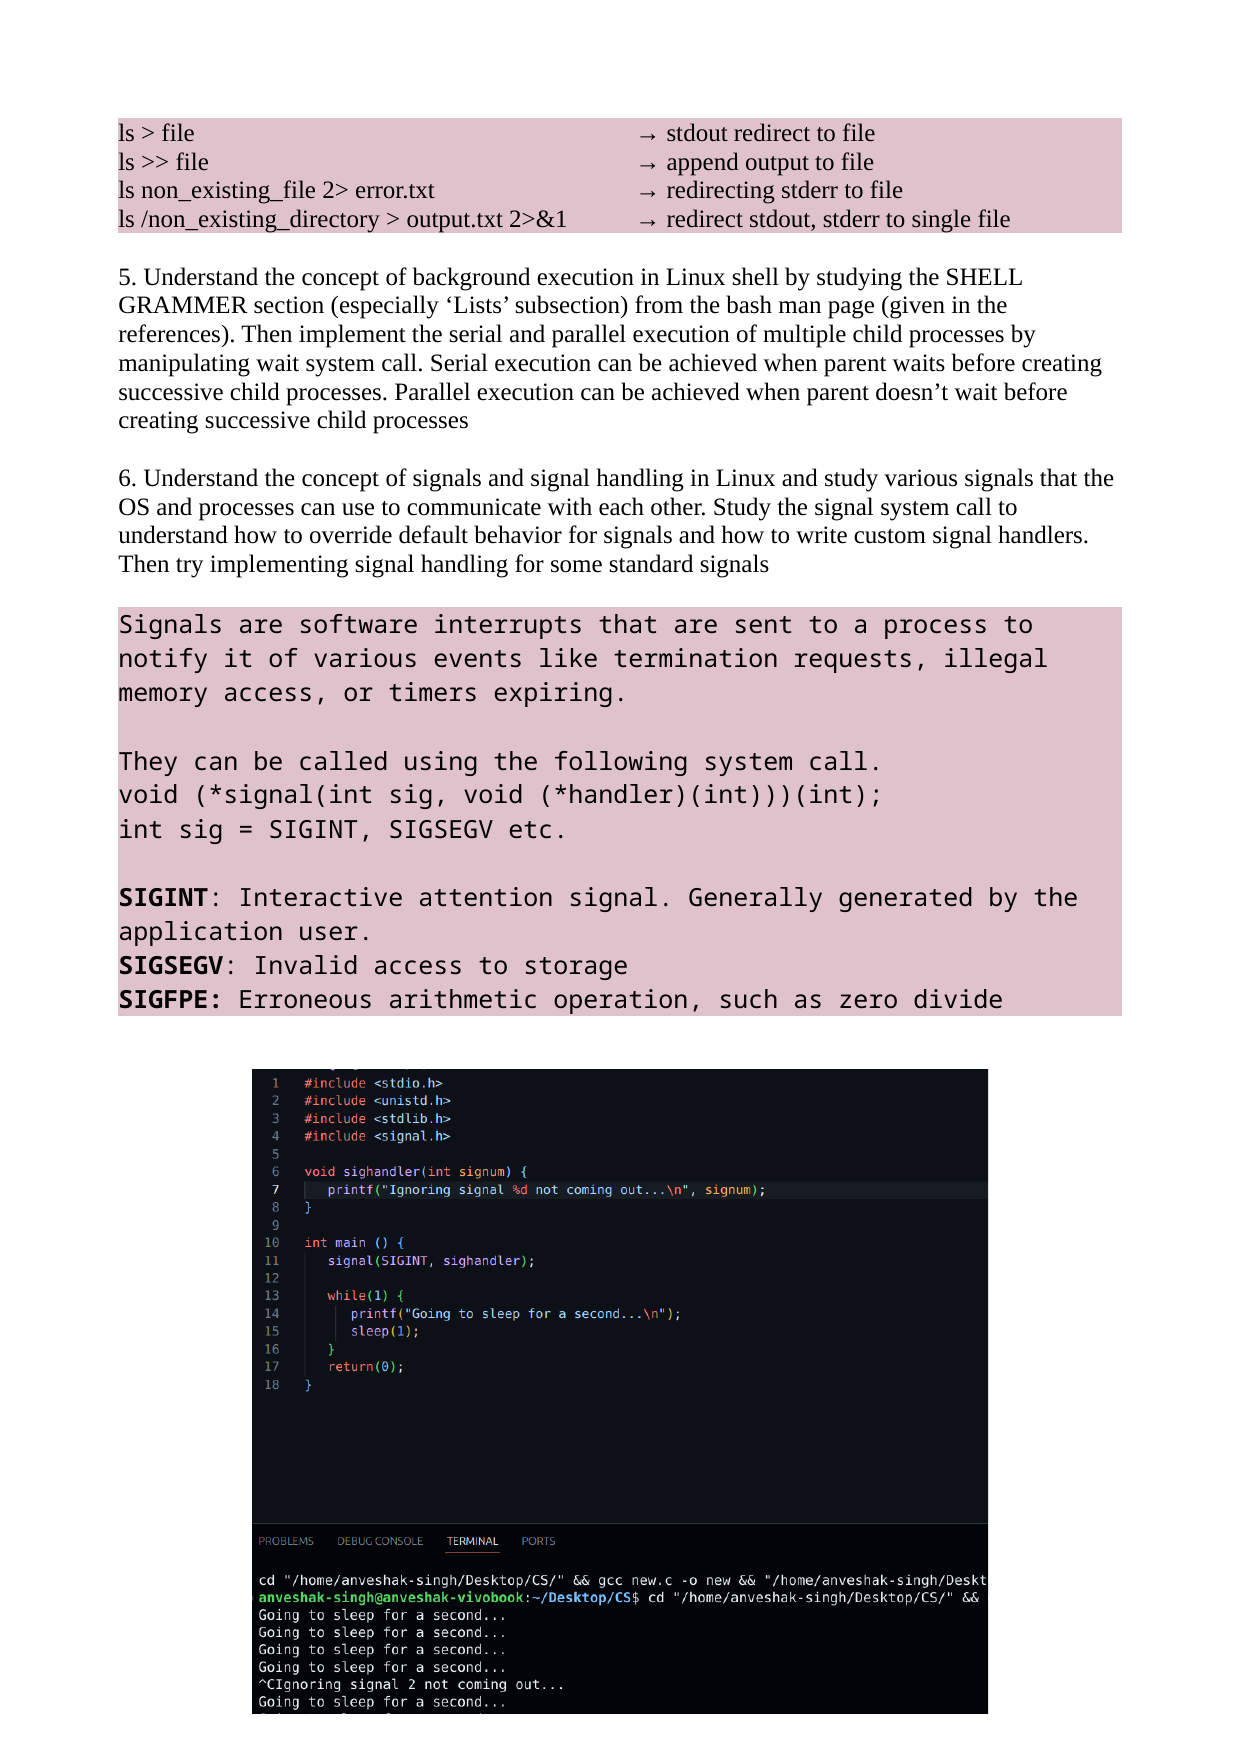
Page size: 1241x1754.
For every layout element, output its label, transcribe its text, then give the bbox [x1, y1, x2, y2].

text ls non_existing_file 2> error.txt → redirecting stderr to file [118, 176, 1122, 204]
text ls > file → stdout redirect to file [118, 118, 1122, 147]
text Signals are software interrupts that are sent to a process to notify it of various events like termination requests, illegal memory access, or timers expiring. [118, 607, 1122, 709]
text SIGFPE: Erroneous arithmetic operation, such as zero divide [118, 982, 1122, 1016]
text void (*signal(int sig, void (*handler)(int)))(int); [118, 777, 1122, 811]
text SIGINT: Interactive attention signal. Generally generated by the application user. [118, 879, 1122, 947]
text They can be called using the following system call. [118, 743, 1122, 777]
text 5. Understand the concept of background execution in Linux shell by studying the SHELL GRAMMER section (especially ‘Lists’ subsection) from the bash man page (given in the references). Then implement the serial and parallel execution of multiple child processes by manipulating wait system call. Serial execution can be achieved when parent waits before creating successive child processes. Parallel execution can be achieved when parent doesn’t wait before creating successive child processes [118, 262, 1122, 434]
text int sig = SIGINT, SIGSEGV etc. [118, 811, 1122, 845]
text 6. Understand the concept of signals and signal handling in Linux and study various signals that the OS and processes can use to communicate with each other. Study the signal system call to understand how to override default behavior for signals and how to write custom signal handlers. Then try implementing signal handling for some standard signals [118, 463, 1122, 578]
text ls >> file → append output to file [118, 147, 1122, 176]
picture [252, 1069, 989, 1714]
text ls /non_existing_directory > output.txt 2>&1 → redirect stdout, stderr to single file [118, 204, 1122, 233]
text SIGSEGV: Invalid access to storage [118, 947, 1122, 982]
